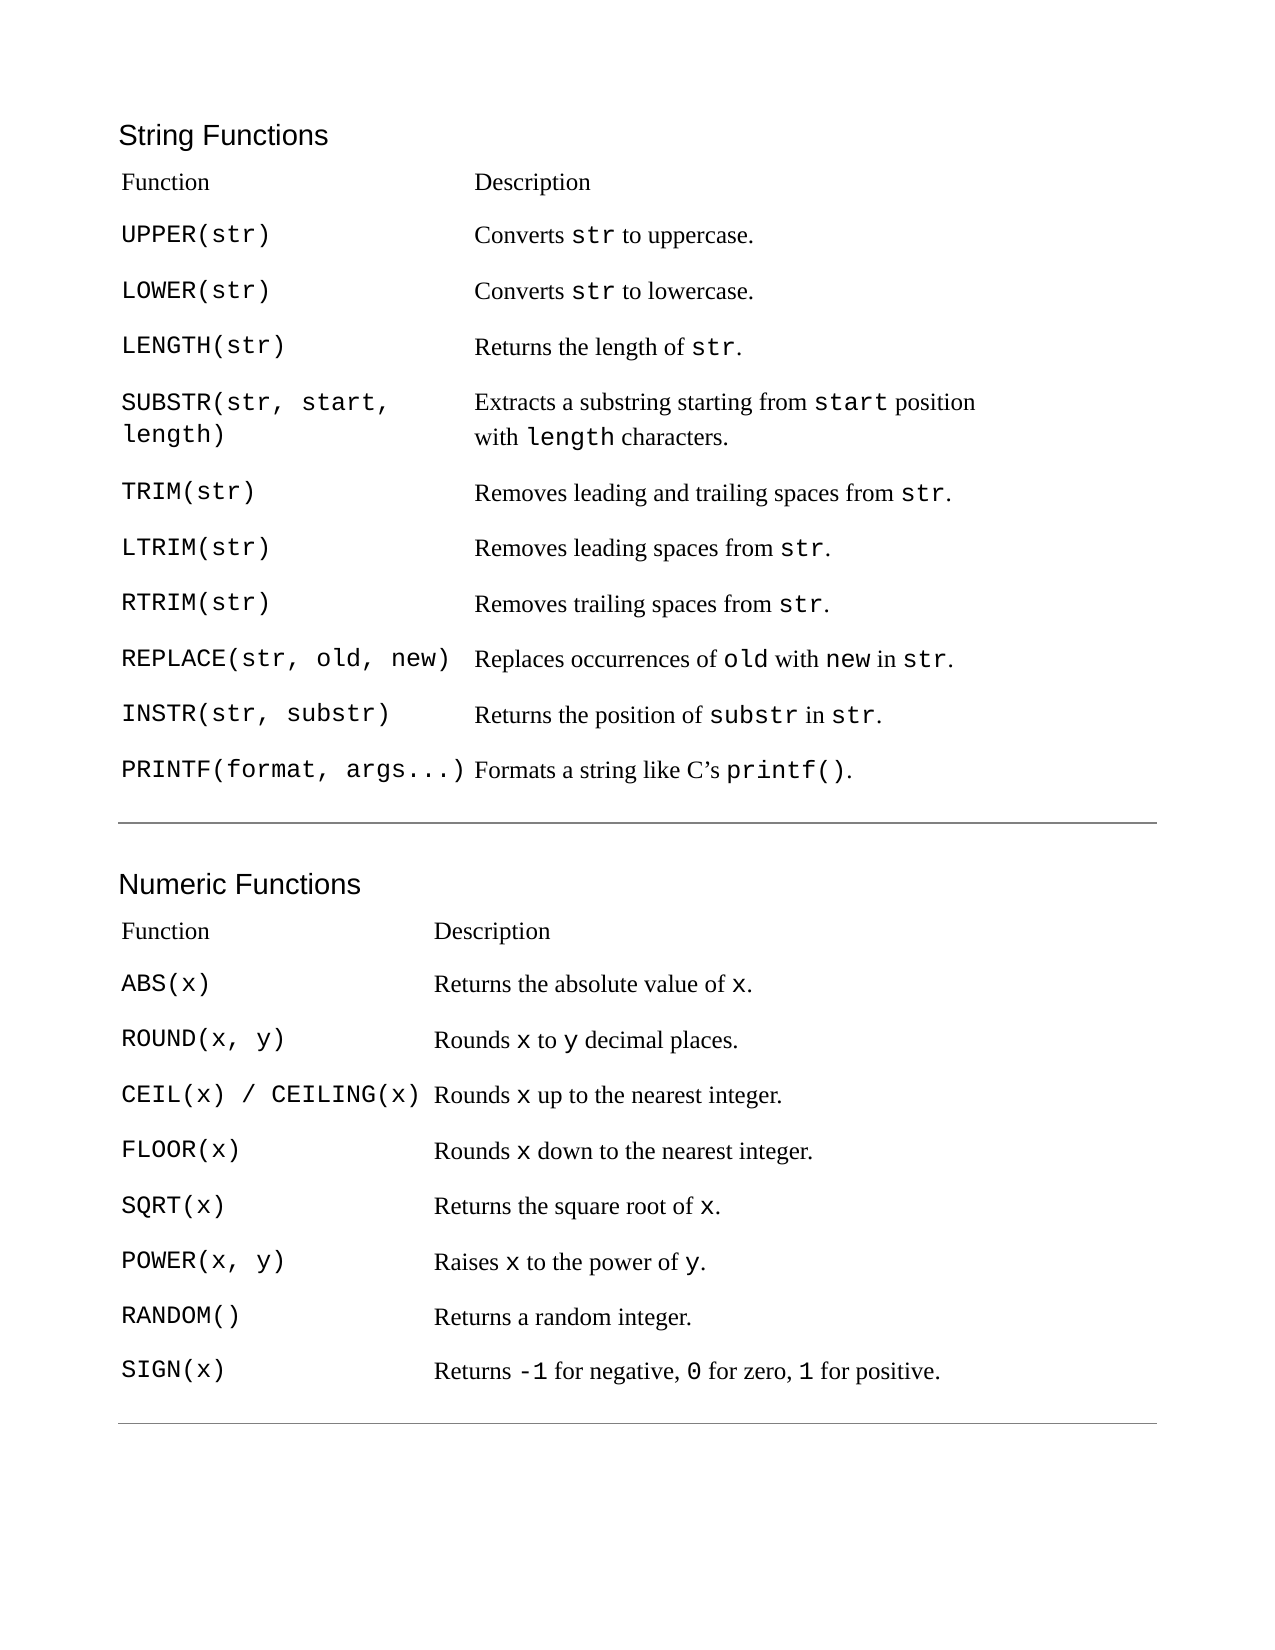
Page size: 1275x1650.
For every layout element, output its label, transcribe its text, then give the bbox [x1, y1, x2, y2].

table_cell CEIL(x) / CEILING(x) [118, 1077, 431, 1133]
table_cell Returns the absolute value of x. [431, 966, 954, 1022]
table_cell RTRIM(str) [118, 586, 471, 641]
table_cell ROUND(x, y) [118, 1022, 431, 1077]
table_cell SIGN(x) [118, 1353, 431, 1408]
table_cell FLOOR(x) [118, 1133, 431, 1188]
table_cell Rounds x to y decimal places. [431, 1022, 954, 1077]
table_cell ABS(x) [118, 966, 431, 1022]
table_cell Returns a random integer. [431, 1299, 954, 1353]
table_cell REPLACE(str, old, new) [118, 641, 471, 697]
table_cell Formats a string like C’s printf(). [471, 753, 1157, 808]
table_cell LOWER(str) [118, 273, 471, 329]
table_cell Returns the square root of x. [431, 1188, 954, 1244]
table_cell LTRIM(str) [118, 530, 471, 586]
table_header Function [118, 913, 431, 966]
table_cell TRIM(str) [118, 475, 471, 530]
table_cell LENGTH(str) [118, 329, 471, 384]
table_cell UPPER(str) [118, 218, 471, 273]
table_cell Raises x to the power of y. [431, 1244, 954, 1299]
table_cell INSTR(str, substr) [118, 697, 471, 752]
table_cell Removes leading spaces from str. [471, 530, 1157, 586]
table_header Description [471, 164, 1157, 218]
table_cell Returns the position of substr in str. [471, 697, 1157, 752]
table_cell PRINTF(format, args...) [118, 753, 471, 808]
table_cell Rounds x down to the nearest integer. [431, 1133, 954, 1188]
table_cell POWER(x, y) [118, 1244, 431, 1299]
table_cell SUBSTR(str, start, length) [118, 384, 471, 475]
table_cell Returns -1 for negative, 0 for zero, 1 for positive. [431, 1353, 954, 1408]
table_cell RANDOM() [118, 1299, 431, 1353]
table_cell Returns the length of str. [471, 329, 1157, 384]
table_cell SQRT(x) [118, 1188, 431, 1244]
table_cell Replaces occurrences of old with new in str. [471, 641, 1157, 697]
table_cell Removes leading and trailing spaces from str. [471, 475, 1157, 530]
table_header Function [118, 164, 471, 218]
table_cell Converts str to lowercase. [471, 273, 1157, 329]
table_header Description [431, 913, 954, 966]
table_cell Removes trailing spaces from str. [471, 586, 1157, 641]
subtitle String Functions [118, 118, 1157, 152]
subtitle Numeric Functions [118, 867, 1157, 900]
table_cell Converts str to uppercase. [471, 218, 1157, 273]
table_cell Rounds x up to the nearest integer. [431, 1077, 954, 1133]
table_cell Extracts a substring starting from start position with length characters. [471, 384, 1157, 475]
